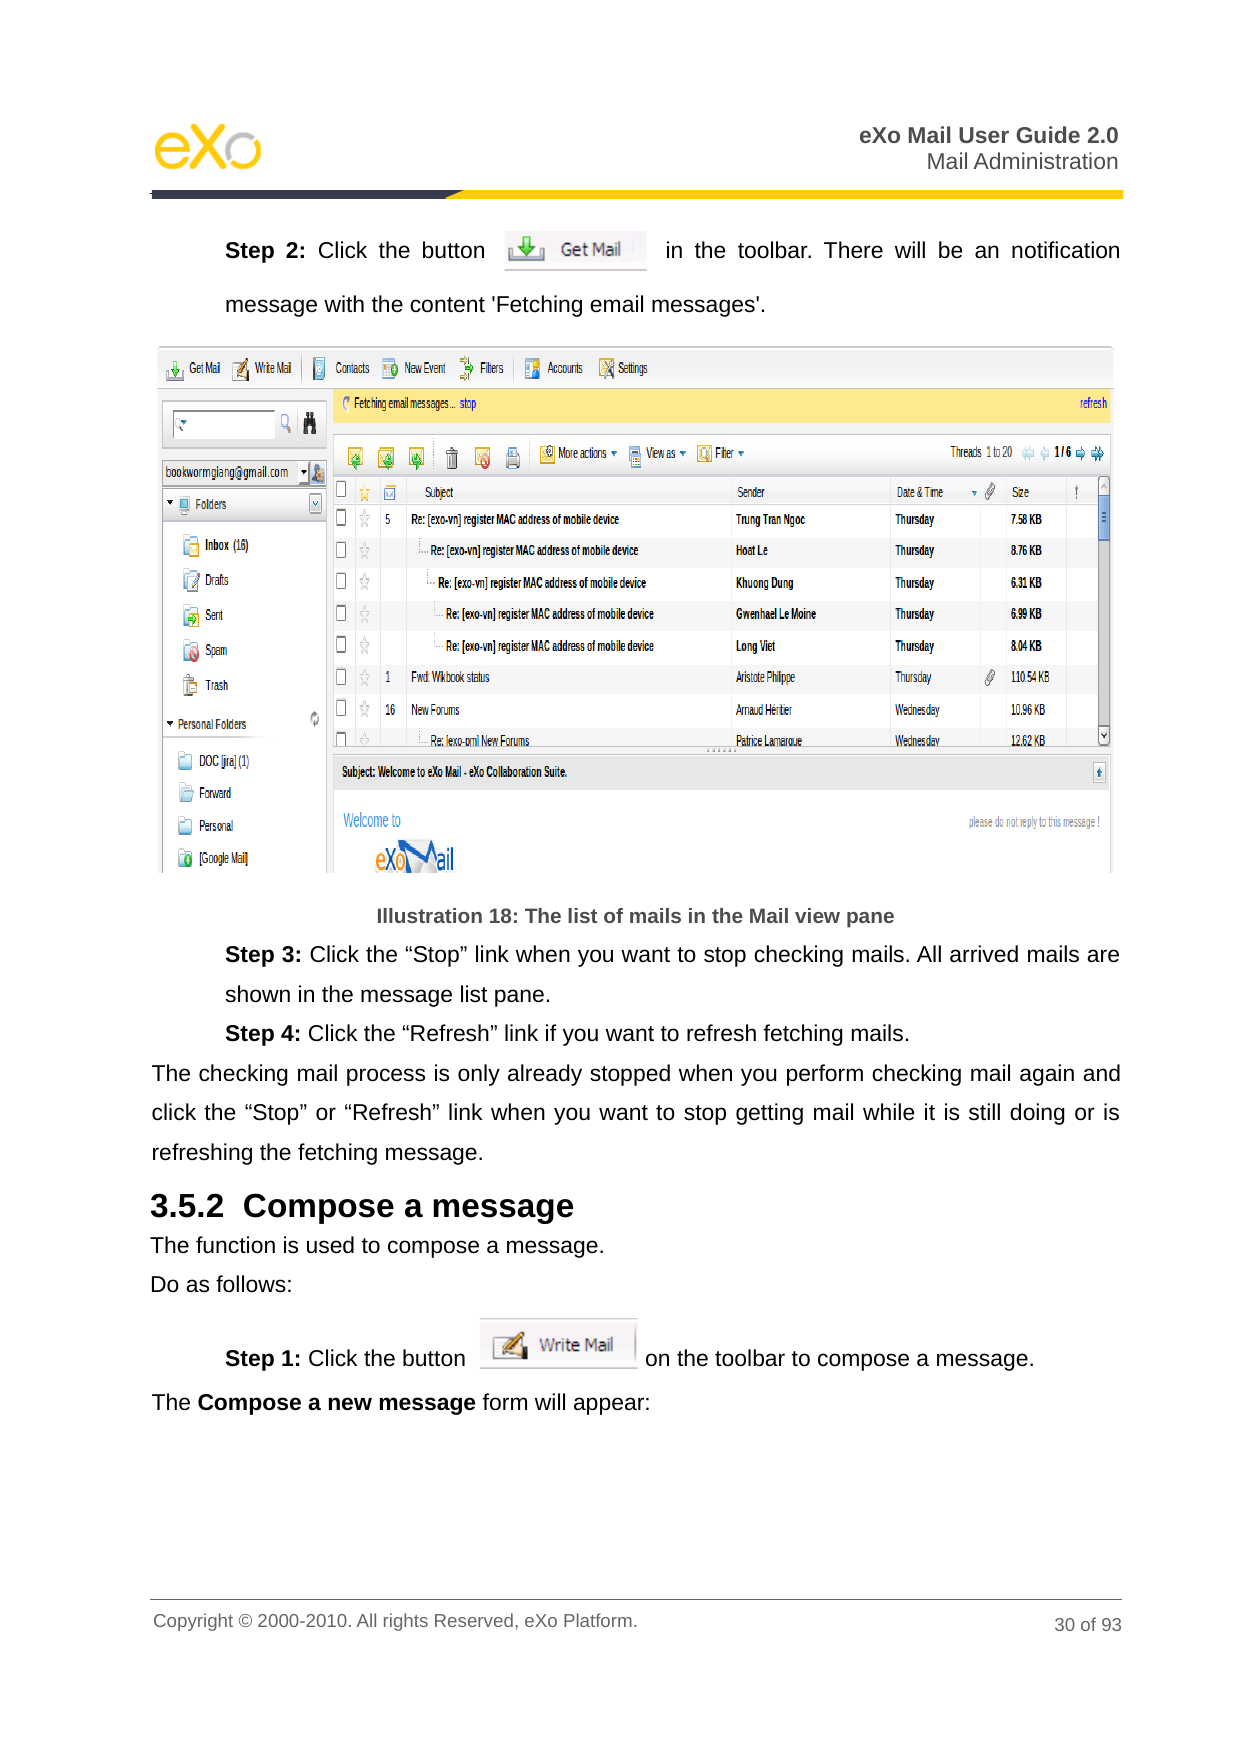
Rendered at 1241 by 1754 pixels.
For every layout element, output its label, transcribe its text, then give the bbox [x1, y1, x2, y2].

list Step 4: Click the “Refresh” link if you want to refresh fetching mails. [187, 1020, 1122, 1047]
list Step 2: Click the button in the toolbar. There will be an notification message with the content 'Fetching email messages'. [187, 223, 1122, 317]
subtitle Compose a message [150, 1186, 1122, 1224]
picture [504, 231, 647, 271]
list Step 3: Click the “Stop” link when you want to stop checking mails. All arrived mails are shown in the message list pane. [187, 330, 1122, 1007]
text The function is used to compose a message. [150, 1232, 1122, 1258]
picture [155, 123, 262, 170]
list Illustration 18: The list of mails in the Mail view pane [154, 419, 1117, 928]
list The checking mail process is only already stopped when you perform checking mail again and click the “Stop” or “Refresh” link when you want to stop getting mail while it is still doing or is refreshing the fetching message. [114, 1060, 1122, 1165]
picture [479, 1318, 638, 1369]
list Step 1: Click the button on the toolbar to compose a message. [187, 1311, 1122, 1376]
picture [157, 344, 1114, 873]
picture [151, 190, 1124, 199]
list The Compose a new message form will appear: [114, 1389, 1122, 1415]
text Do as follows: [150, 1271, 1122, 1298]
